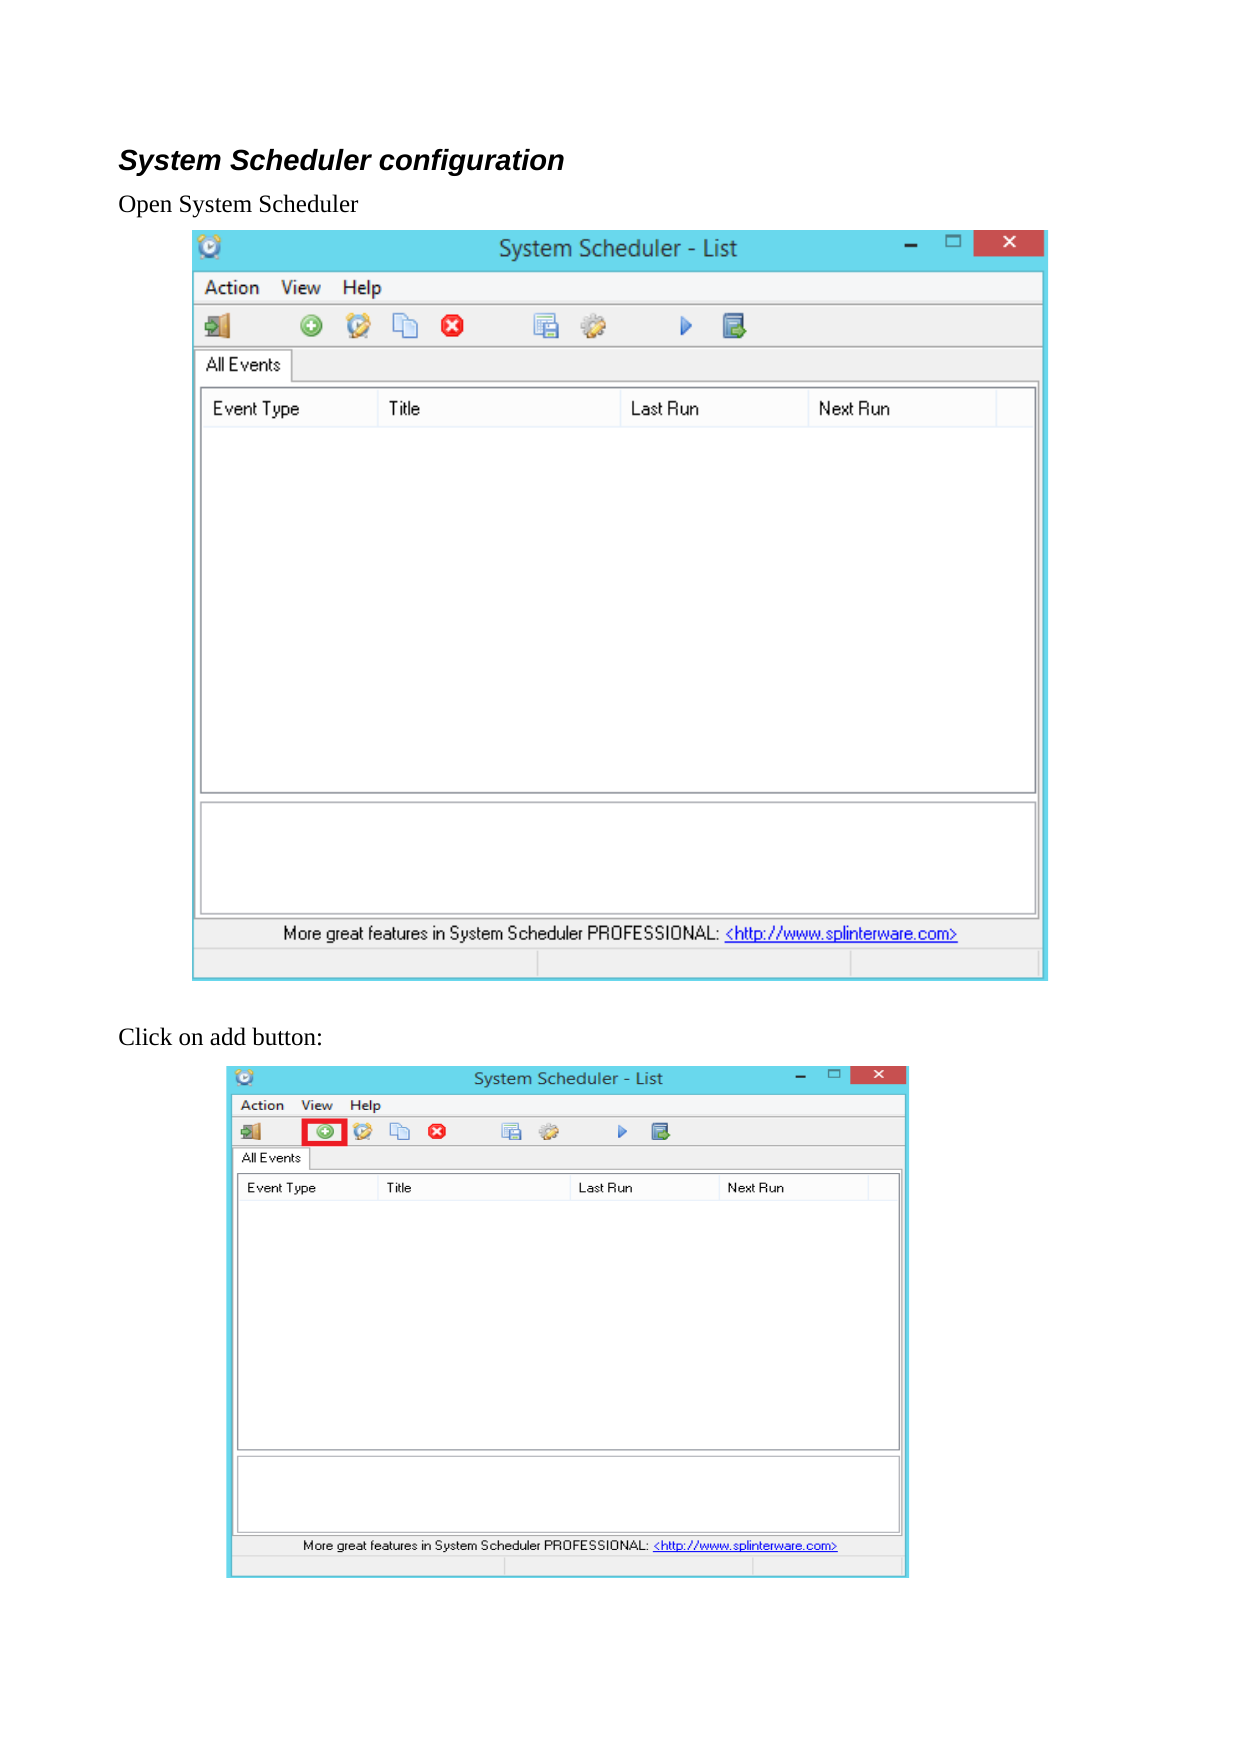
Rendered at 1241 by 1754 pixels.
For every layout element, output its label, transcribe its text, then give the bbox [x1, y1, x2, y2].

text Click on add button: [118, 1022, 1122, 1051]
text Open System Scheduler [118, 189, 1122, 218]
subtitle System Scheduler configuration [118, 143, 1122, 177]
